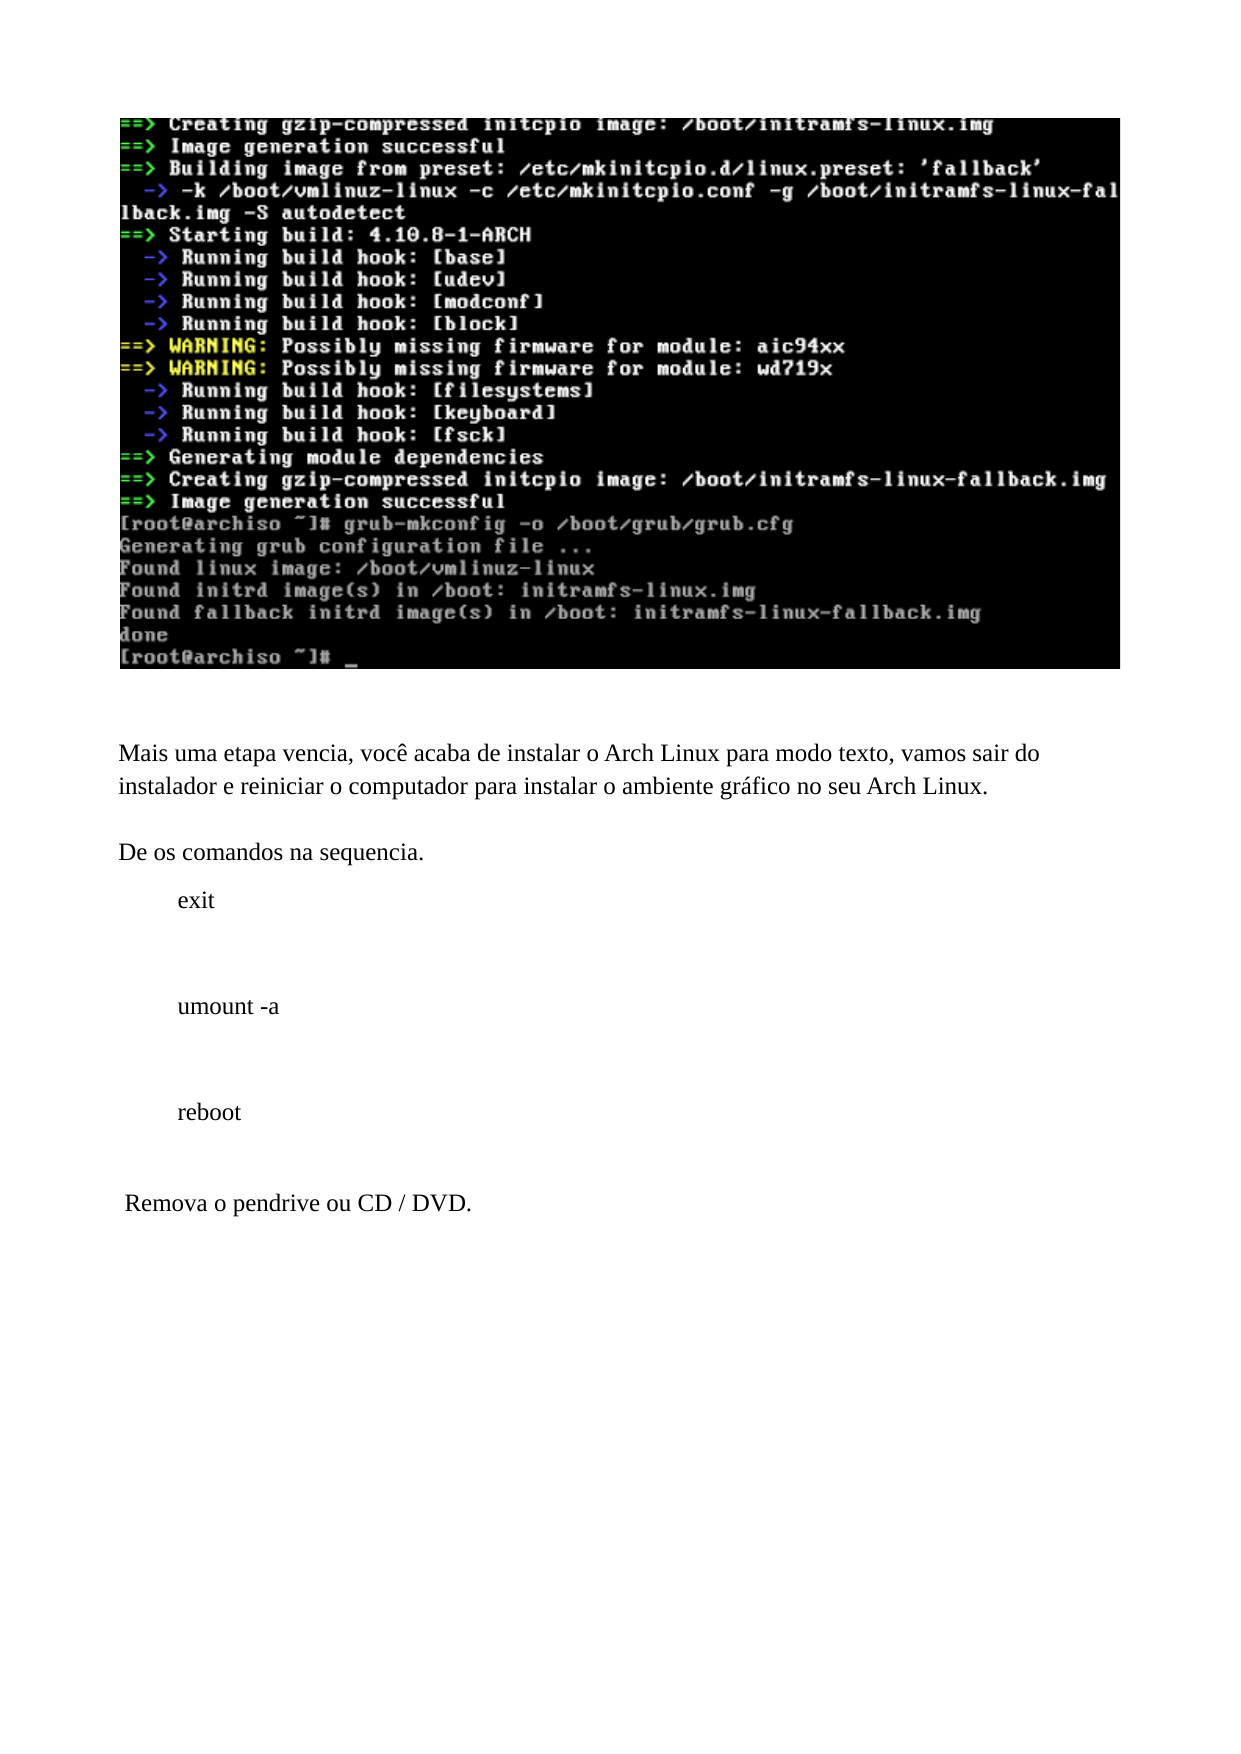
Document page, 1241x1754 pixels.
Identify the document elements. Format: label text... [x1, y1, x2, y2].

text reboot [177, 1097, 1063, 1126]
text exit [177, 885, 1063, 914]
text umount -a [177, 991, 1063, 1020]
text Remova o pendrive ou CD / DVD. [118, 1155, 1122, 1217]
text Mais uma etapa vencia, você acaba de instalar o Arch Linux para modo texto, vamos sair do instalador e reiniciar o computador para instalar o ambiente gráfico no seu Arch Linux. De os comandos na sequencia. [118, 672, 1122, 866]
picture [120, 118, 1121, 669]
